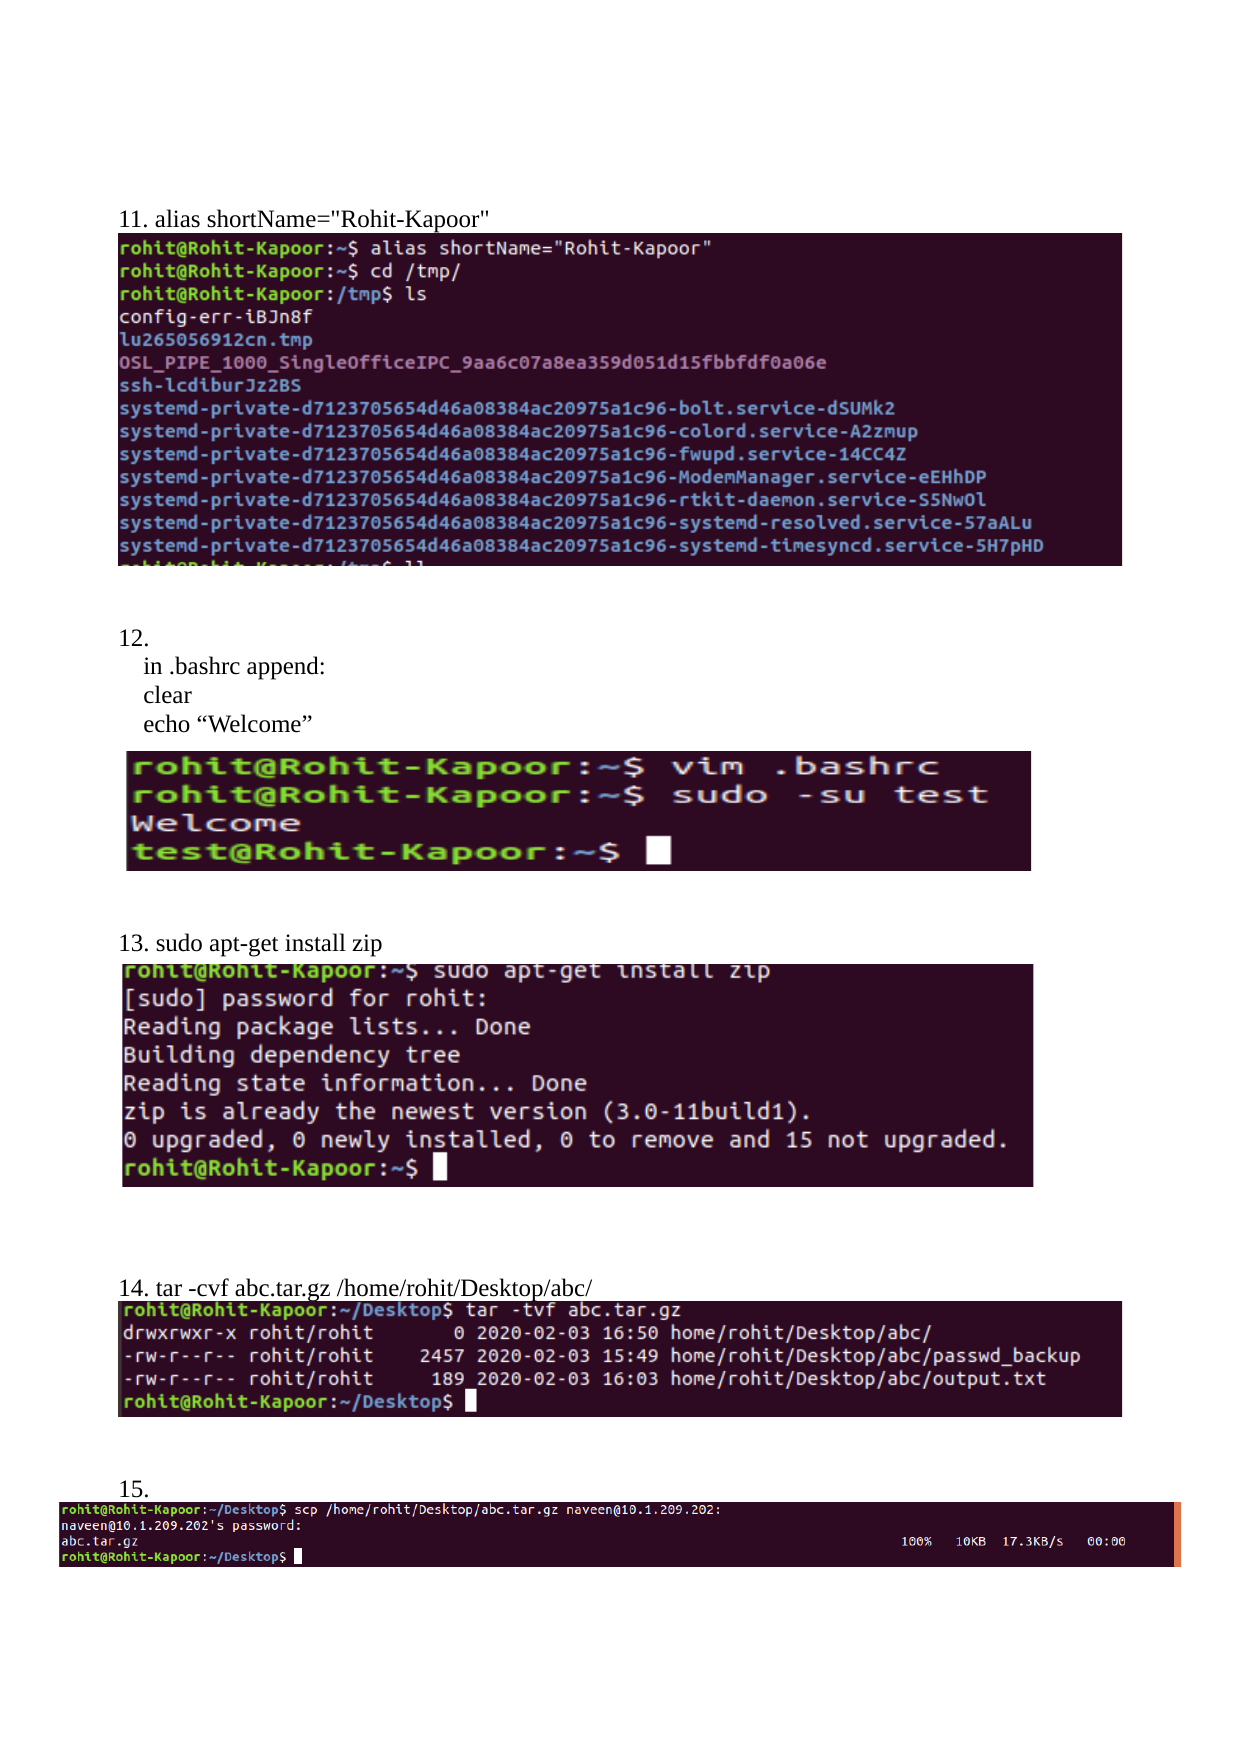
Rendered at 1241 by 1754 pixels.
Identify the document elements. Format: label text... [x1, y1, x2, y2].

text 14. tar -cvf abc.tar.gz /home/rohit/Desktop/abc/ [118, 1273, 1122, 1301]
picture [118, 233, 1123, 566]
picture [126, 751, 1032, 871]
text in .bashrc append: [118, 651, 1122, 680]
text 12. [118, 623, 1122, 651]
text echo “Welcome” [118, 709, 1122, 738]
text clear [118, 680, 1122, 709]
text 11. alias shortName="Rohit-Kapoor" [118, 204, 1122, 233]
picture [59, 1502, 1182, 1567]
text 15. [118, 1474, 1122, 1502]
text 13. sudo apt-get install zip [118, 928, 1122, 957]
picture [118, 1301, 1123, 1417]
picture [122, 964, 1034, 1187]
